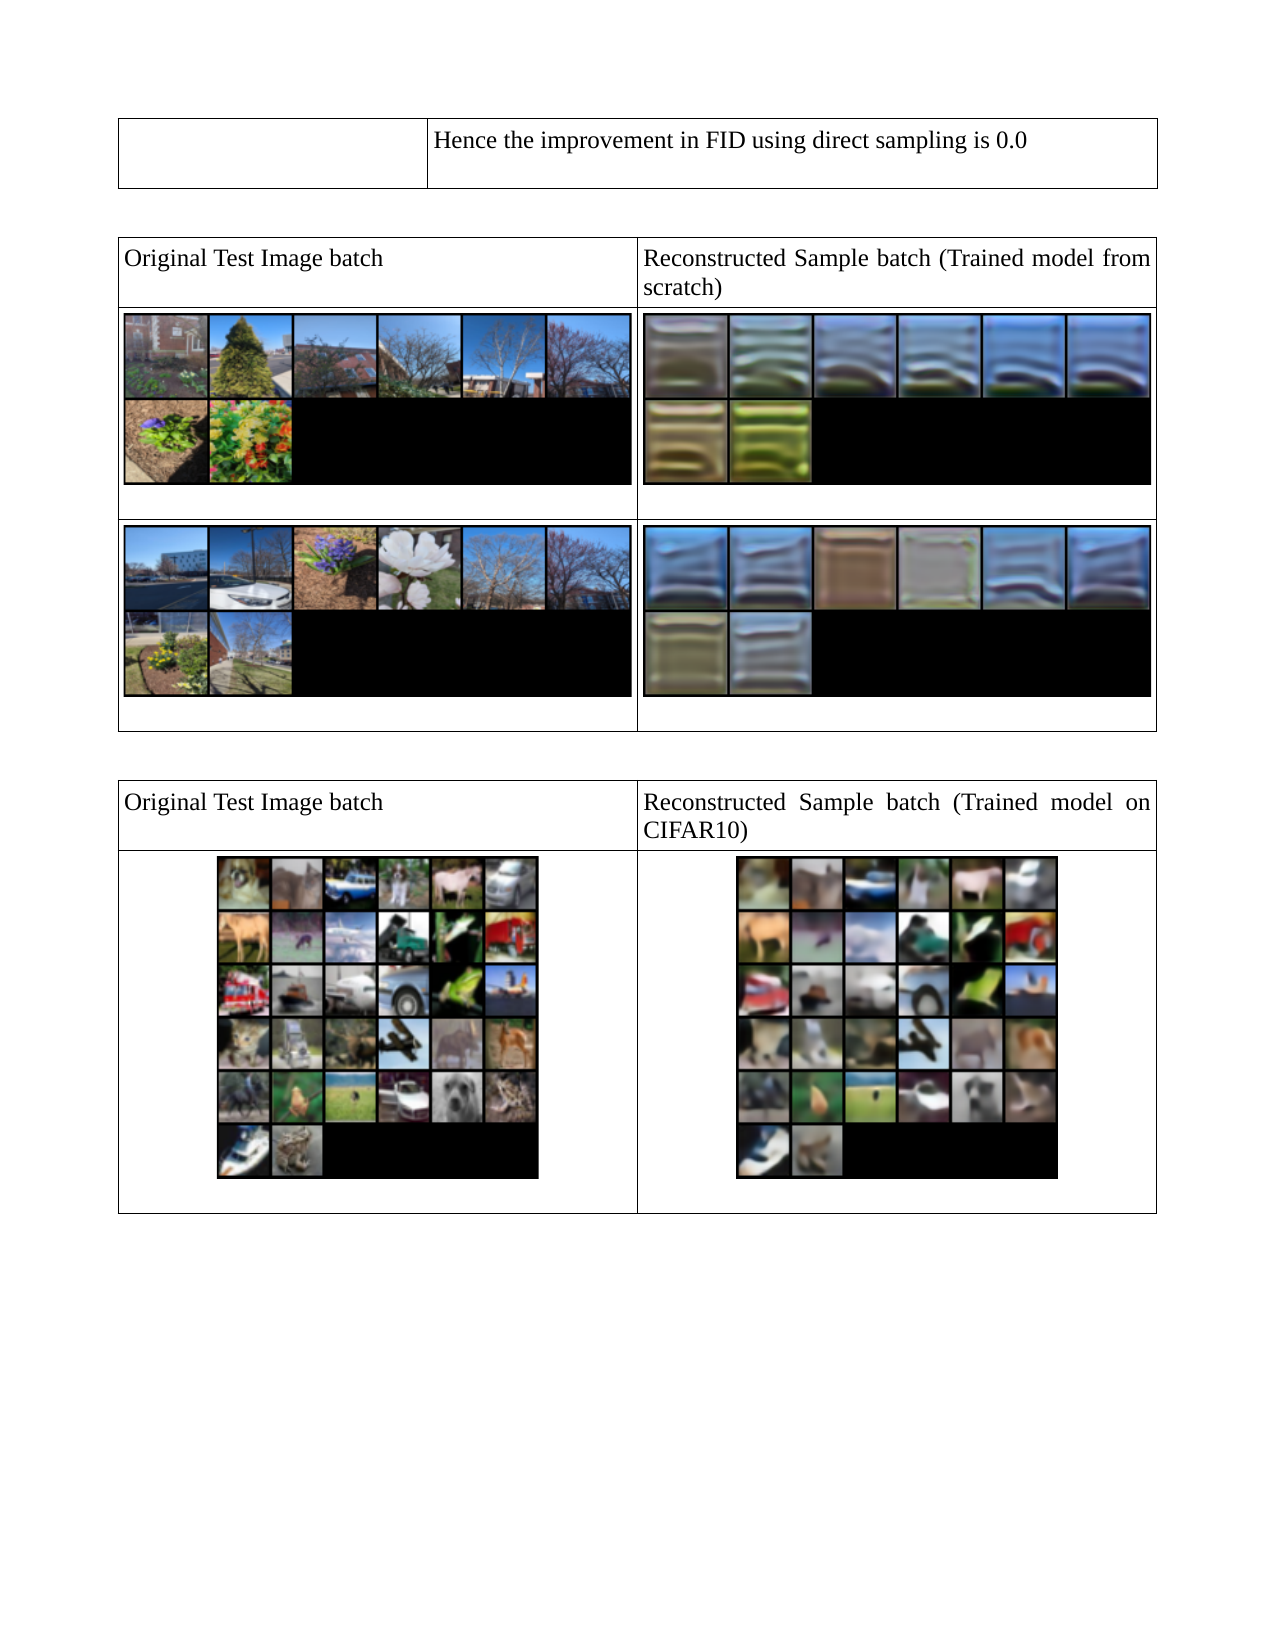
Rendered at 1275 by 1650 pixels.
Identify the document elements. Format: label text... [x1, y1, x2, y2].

table_header Reconstructed Sample batch (Trained model on CIFAR10) [638, 781, 1156, 850]
table_cell [119, 308, 637, 519]
picture [123, 525, 632, 697]
table_cell [638, 851, 1156, 1213]
picture [643, 525, 1152, 697]
table_header Original Test Image batch [119, 781, 637, 850]
picture [736, 856, 1058, 1179]
table_cell [638, 520, 1156, 731]
table_cell Hence the improvement in FID using direct sampling is 0.0 [428, 119, 1157, 188]
picture [643, 313, 1152, 485]
table_cell [119, 520, 637, 731]
table_cell [119, 119, 427, 188]
table_header Original Test Image batch [119, 238, 637, 307]
table_header Reconstructed Sample batch (Trained model from scratch) [638, 238, 1156, 307]
table_cell [119, 851, 637, 1213]
table_cell [638, 308, 1156, 519]
picture [123, 313, 632, 485]
picture [216, 856, 539, 1179]
